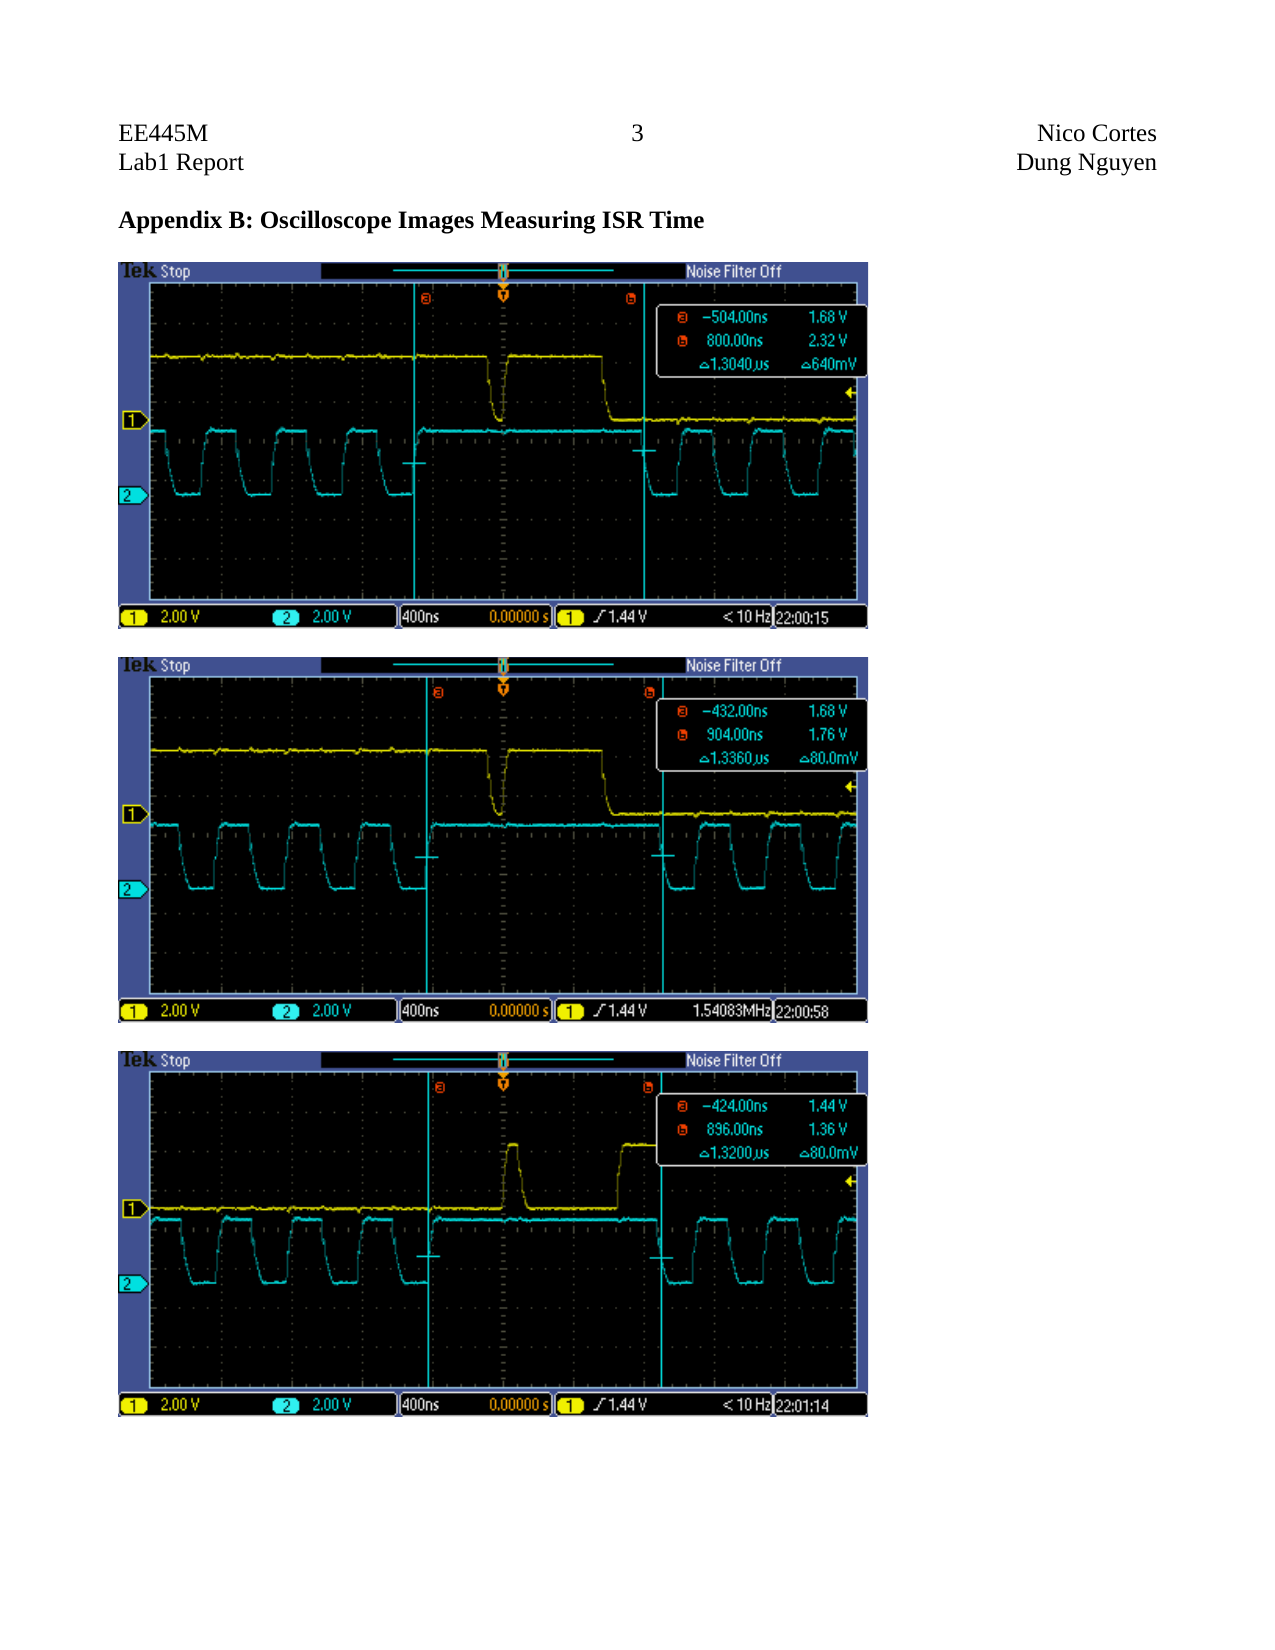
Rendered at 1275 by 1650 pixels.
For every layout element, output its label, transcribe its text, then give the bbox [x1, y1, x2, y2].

picture [118, 657, 869, 1023]
text Appendix B: Oscilloscope Images Measuring ISR Time [118, 205, 1157, 234]
picture [118, 262, 869, 629]
picture [118, 1051, 869, 1417]
